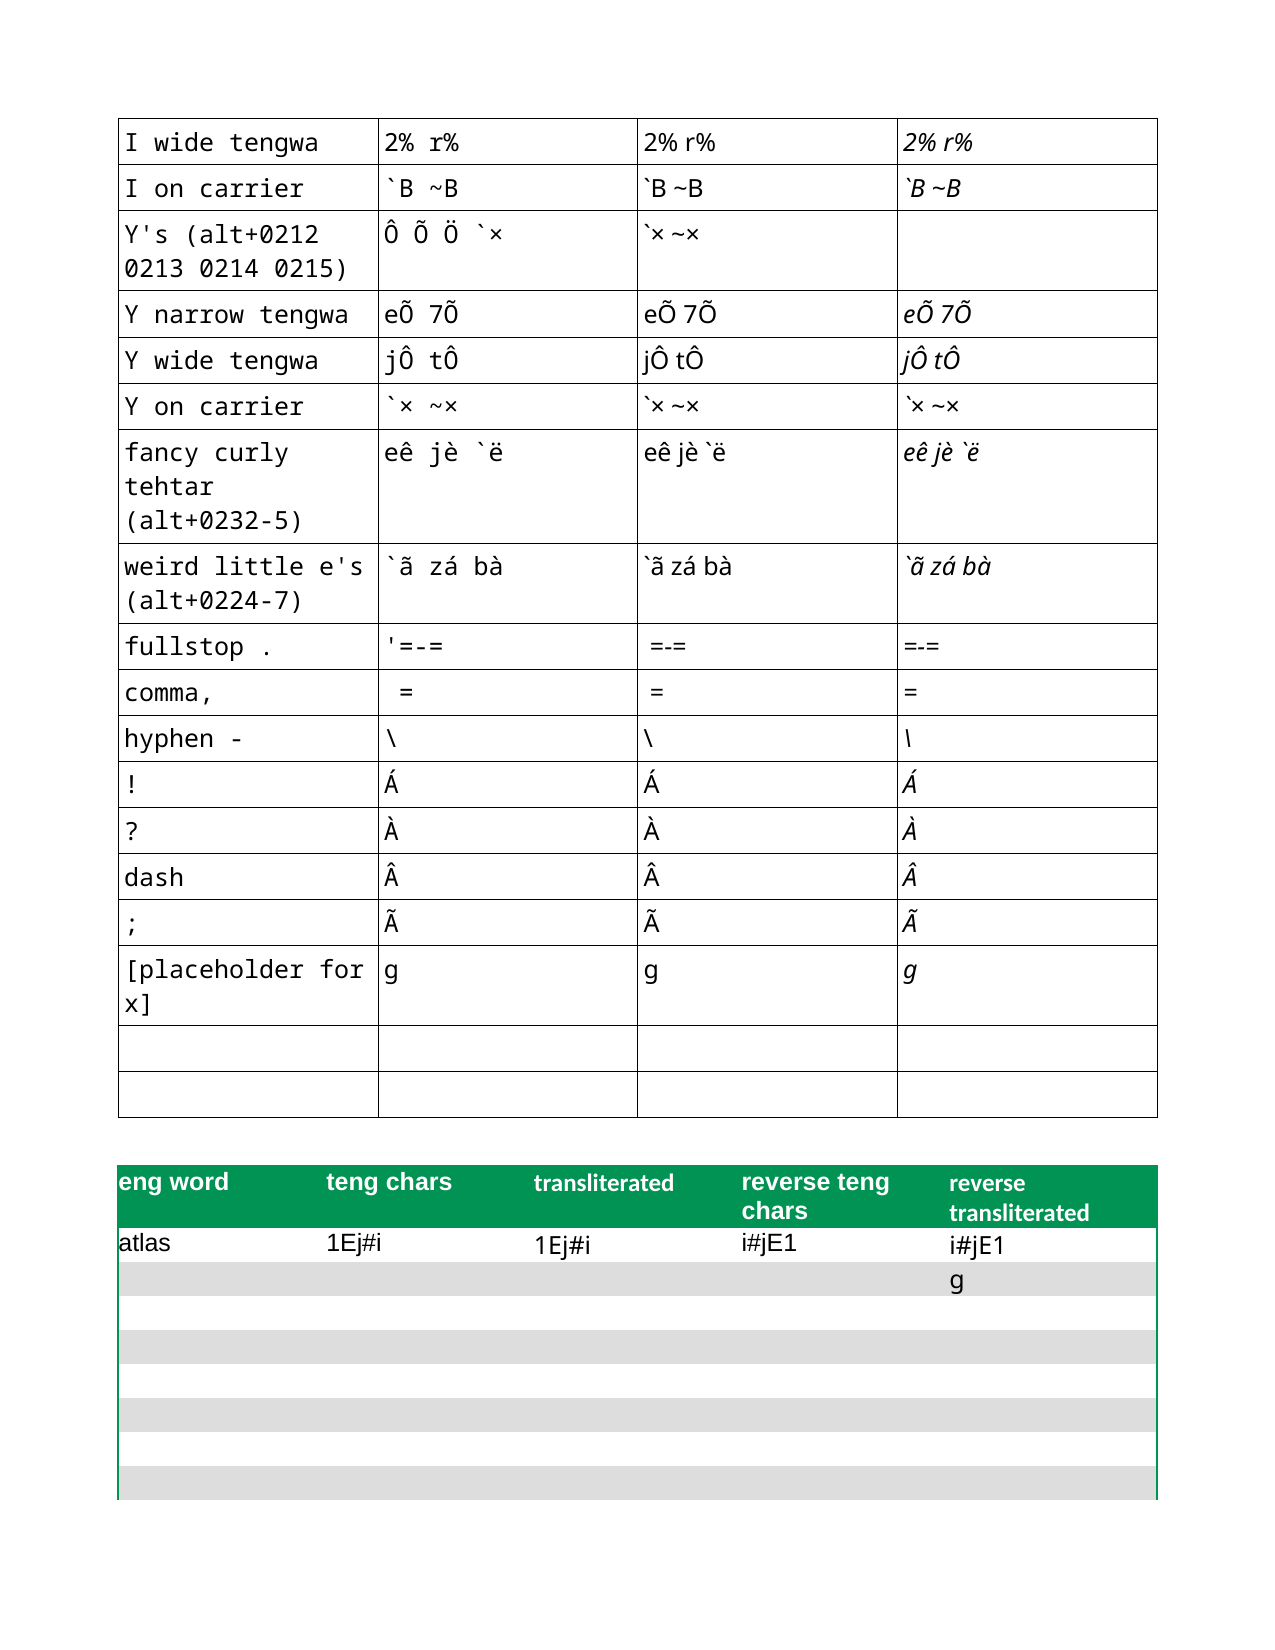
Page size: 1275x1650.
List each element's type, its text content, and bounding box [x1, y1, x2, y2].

table_cell [949, 1432, 1156, 1466]
table_cell g [638, 946, 897, 1025]
table_cell Ô Õ Ö `× [379, 211, 637, 290]
table_cell [638, 1026, 897, 1071]
table_cell [119, 1466, 326, 1500]
table_cell [534, 1466, 741, 1500]
table_cell [741, 1330, 949, 1364]
table_cell `B ~B [638, 165, 897, 210]
table_cell weird little e's (alt+0224-7) [119, 544, 378, 623]
table_cell Á [638, 762, 897, 807]
table_cell \ [898, 716, 1157, 761]
table_cell [898, 1026, 1157, 1071]
table_cell [119, 1296, 326, 1330]
table_cell g [379, 946, 637, 1025]
table_cell =-= [638, 624, 897, 669]
table_cell Y wide tengwa [119, 338, 378, 382]
table_cell [534, 1398, 741, 1432]
table_cell Y narrow tengwa [119, 291, 378, 336]
table_cell `× ~× [379, 384, 637, 428]
table_cell \ [638, 716, 897, 761]
table_cell jÔ tÔ [898, 338, 1157, 382]
table_cell [741, 1296, 949, 1330]
table_cell `× ~× [898, 384, 1157, 428]
table_cell [326, 1398, 534, 1432]
table_cell ; [119, 900, 378, 945]
table_header transliterated [534, 1167, 741, 1228]
table_cell g [898, 946, 1157, 1025]
table_cell =-= [898, 624, 1157, 669]
table_cell [534, 1432, 741, 1466]
table_cell [534, 1262, 741, 1296]
table_cell \ [379, 716, 637, 761]
table_cell `ã zá bà [379, 544, 637, 623]
table_cell eÕ 7Õ [379, 291, 637, 336]
table_cell jÔ tÔ [638, 338, 897, 382]
table_cell [326, 1262, 534, 1296]
table_cell [898, 1072, 1157, 1117]
table_cell `× ~× [638, 211, 897, 290]
table_cell 2% r% [638, 119, 897, 164]
table_cell 1Ej#i [534, 1228, 741, 1262]
table_cell eê jè `ë [638, 430, 897, 543]
table_cell eÕ 7Õ [898, 291, 1157, 336]
table_cell = [898, 670, 1157, 715]
table_cell Ã [379, 900, 637, 945]
table_cell ? [119, 808, 378, 853]
table_cell Â [898, 854, 1157, 899]
table_cell `ã zá bà [898, 544, 1157, 623]
table_cell À [379, 808, 637, 853]
table_cell atlas [119, 1228, 326, 1262]
table_cell Y on carrier [119, 384, 378, 428]
table_cell `B ~B [379, 165, 637, 210]
table_cell Y's (alt+0212 0213 0214 0215) [119, 211, 378, 290]
table_cell À [638, 808, 897, 853]
table_cell = [638, 670, 897, 715]
table_cell jÔ tÔ [379, 338, 637, 382]
table_cell [949, 1330, 1156, 1364]
table_cell fullstop . [119, 624, 378, 669]
table_cell I on carrier [119, 165, 378, 210]
table_cell [534, 1330, 741, 1364]
table_cell hyphen - [119, 716, 378, 761]
table_cell ! [119, 762, 378, 807]
table_header reverse teng chars [741, 1167, 949, 1228]
table_cell fancy curly tehtar (alt+0232-5) [119, 430, 378, 543]
table_header reverse transliterated [949, 1167, 1156, 1228]
table_cell [741, 1466, 949, 1500]
table_cell [949, 1398, 1156, 1432]
table_cell [534, 1296, 741, 1330]
table_cell [119, 1432, 326, 1466]
table_cell Ã [638, 900, 897, 945]
table_cell À [898, 808, 1157, 853]
table_cell eê jè `ë [898, 430, 1157, 543]
table_cell [326, 1432, 534, 1466]
table_cell [379, 1026, 637, 1071]
table_cell [119, 1026, 378, 1071]
table_cell Á [379, 762, 637, 807]
table_cell i#jE1 [741, 1228, 949, 1262]
table_cell [119, 1262, 326, 1296]
table_cell [741, 1364, 949, 1398]
table_cell g [949, 1262, 1156, 1296]
table_cell 2% r% [898, 119, 1157, 164]
table_cell Â [638, 854, 897, 899]
table_cell `B ~B [898, 165, 1157, 210]
table_cell [949, 1364, 1156, 1398]
table_cell [placeholder for x] [119, 946, 378, 1025]
table_header teng chars [326, 1167, 534, 1228]
table_cell '=-= [379, 624, 637, 669]
table_cell comma, [119, 670, 378, 715]
table_cell dash [119, 854, 378, 899]
table_cell [326, 1330, 534, 1364]
table_cell [119, 1330, 326, 1364]
table_cell [119, 1364, 326, 1398]
table_cell [949, 1466, 1156, 1500]
table_cell Á [898, 762, 1157, 807]
table_cell [534, 1364, 741, 1398]
table_cell [741, 1398, 949, 1432]
table_cell eê jè `ë [379, 430, 637, 543]
table_cell [326, 1466, 534, 1500]
table_header eng word [119, 1167, 326, 1228]
table_cell [119, 1072, 378, 1117]
table_cell [379, 1072, 637, 1117]
table_cell Â [379, 854, 637, 899]
table_cell `× ~× [638, 384, 897, 428]
table_cell I wide tengwa [119, 119, 378, 164]
table_cell [741, 1432, 949, 1466]
table_cell [326, 1364, 534, 1398]
table_cell eÕ 7Õ [638, 291, 897, 336]
table_cell Ã [898, 900, 1157, 945]
table_cell [638, 1072, 897, 1117]
table_cell [898, 211, 1157, 290]
table_cell `ã zá bà [638, 544, 897, 623]
table_cell [119, 1398, 326, 1432]
table_cell 1Ej#i [326, 1228, 534, 1262]
table_cell = [379, 670, 637, 715]
table_cell [326, 1296, 534, 1330]
table_cell 2% r% [379, 119, 637, 164]
table_cell [741, 1262, 949, 1296]
table_cell i#jE1 [949, 1228, 1156, 1262]
table_cell [949, 1296, 1156, 1330]
